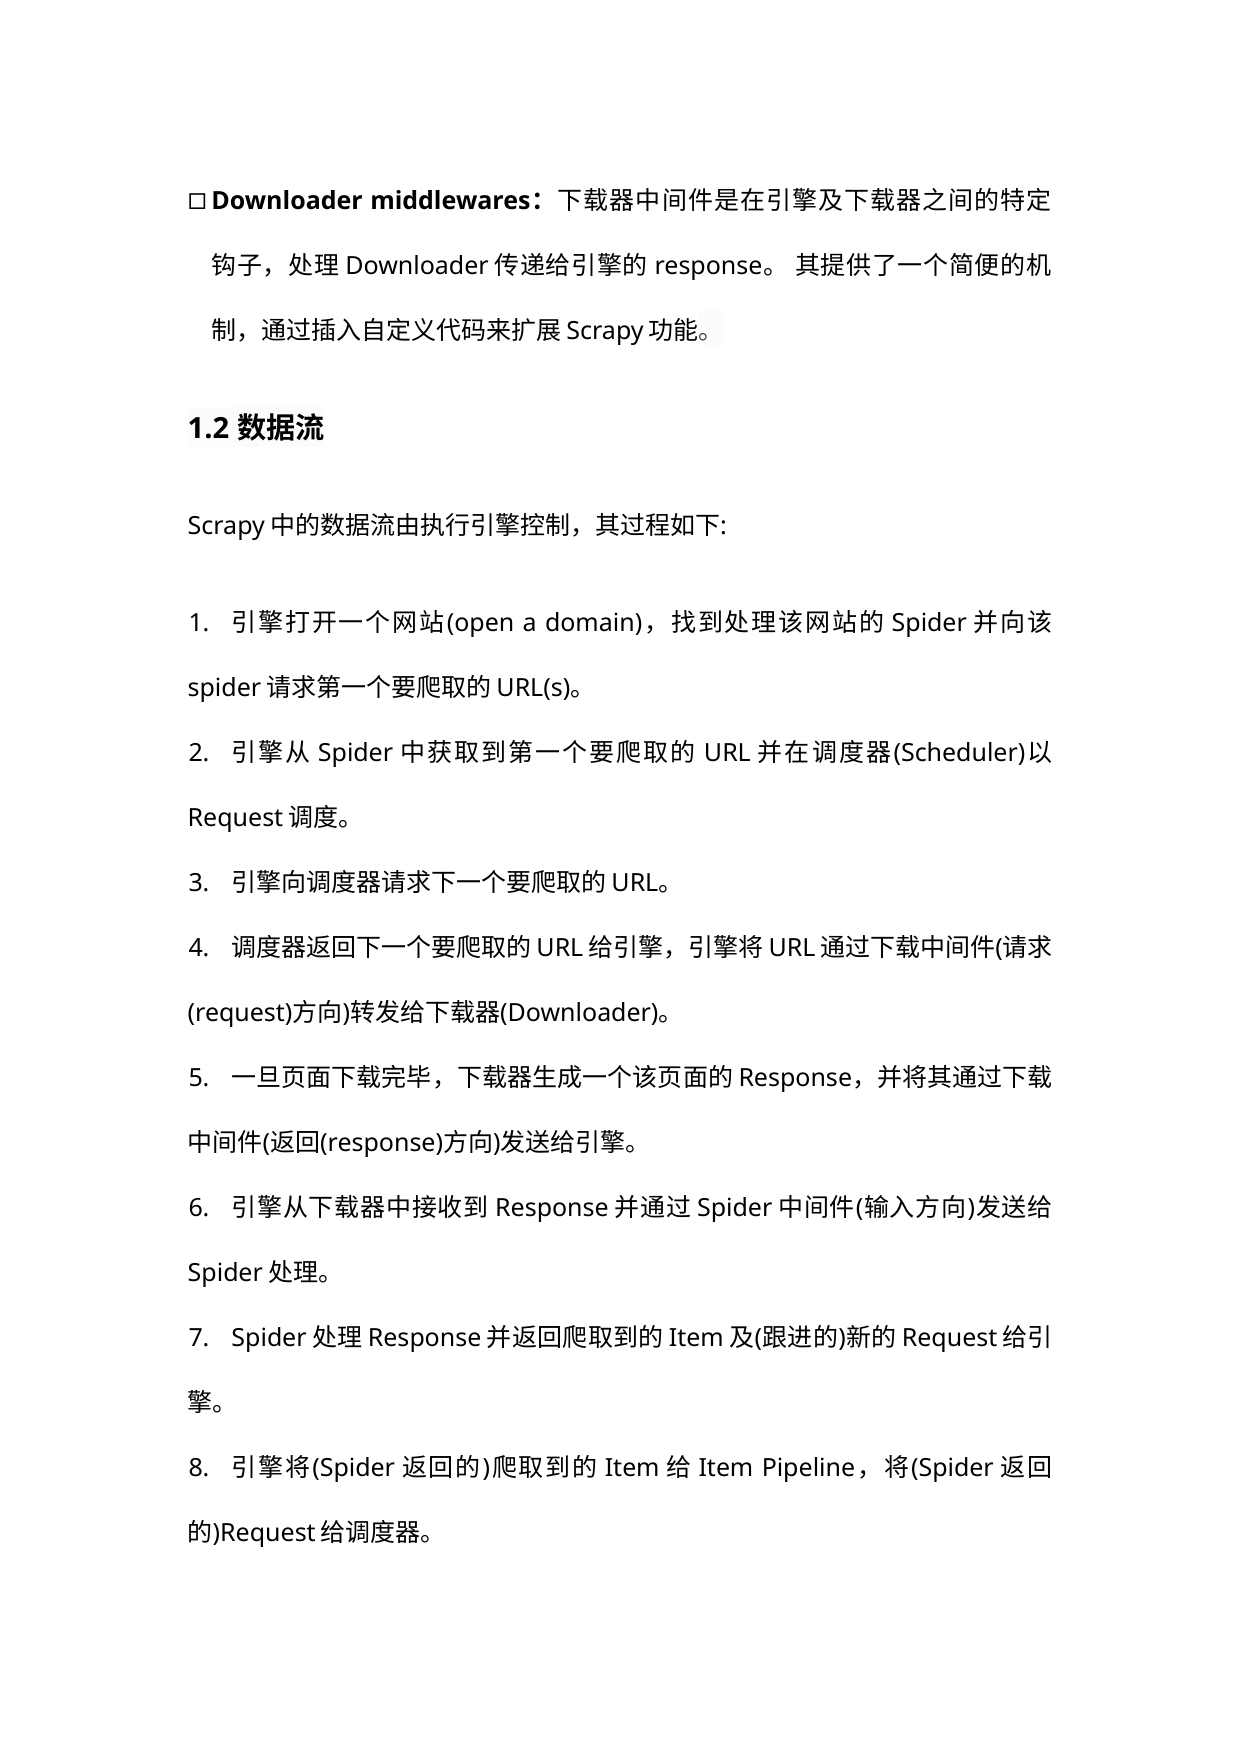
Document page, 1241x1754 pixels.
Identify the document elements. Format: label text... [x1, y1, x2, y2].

list 引擎打开一个网站(open a domain)，找到处理该网站的Spider并向该spider请求第一个要爬取的URL(s)。 [187, 584, 1053, 714]
text Scrapy中的数据流由执行引擎控制，其过程如下: [187, 487, 1053, 552]
list 引擎将(Spider返回的)爬取到的Item给Item Pipeline，将(Spider返回的)Request给调度器。 [187, 1429, 1053, 1559]
list Spider处理Response并返回爬取到的Item及(跟进的)新的Request给引擎。 [187, 1299, 1053, 1429]
list 调度器返回下一个要爬取的URL给引擎，引擎将URL通过下载中间件(请求(request)方向)转发给下载器(Downloader)。 [187, 909, 1053, 1039]
text 1.2 数据流 [187, 389, 1053, 454]
list 一旦页面下载完毕，下载器生成一个该页面的Response，并将其通过下载中间件(返回(response)方向)发送给引擎。 [187, 1039, 1053, 1169]
list 引擎向调度器请求下一个要爬取的URL。 [187, 844, 1053, 909]
list 引擎从下载器中接收到Response并通过Spider中间件(输入方向)发送给Spider处理。 [187, 1169, 1053, 1299]
list 引擎从Spider中获取到第一个要爬取的URL并在调度器(Scheduler)以Request调度。 [187, 714, 1053, 844]
list Downloader middlewares：下载器中间件是在引擎及下载器之间的特定钩子，处理Downloader传递给引擎的response。 其提供了一个简便的机制，通过插入自定义代码来扩展Scrapy功能。 [187, 162, 1053, 357]
